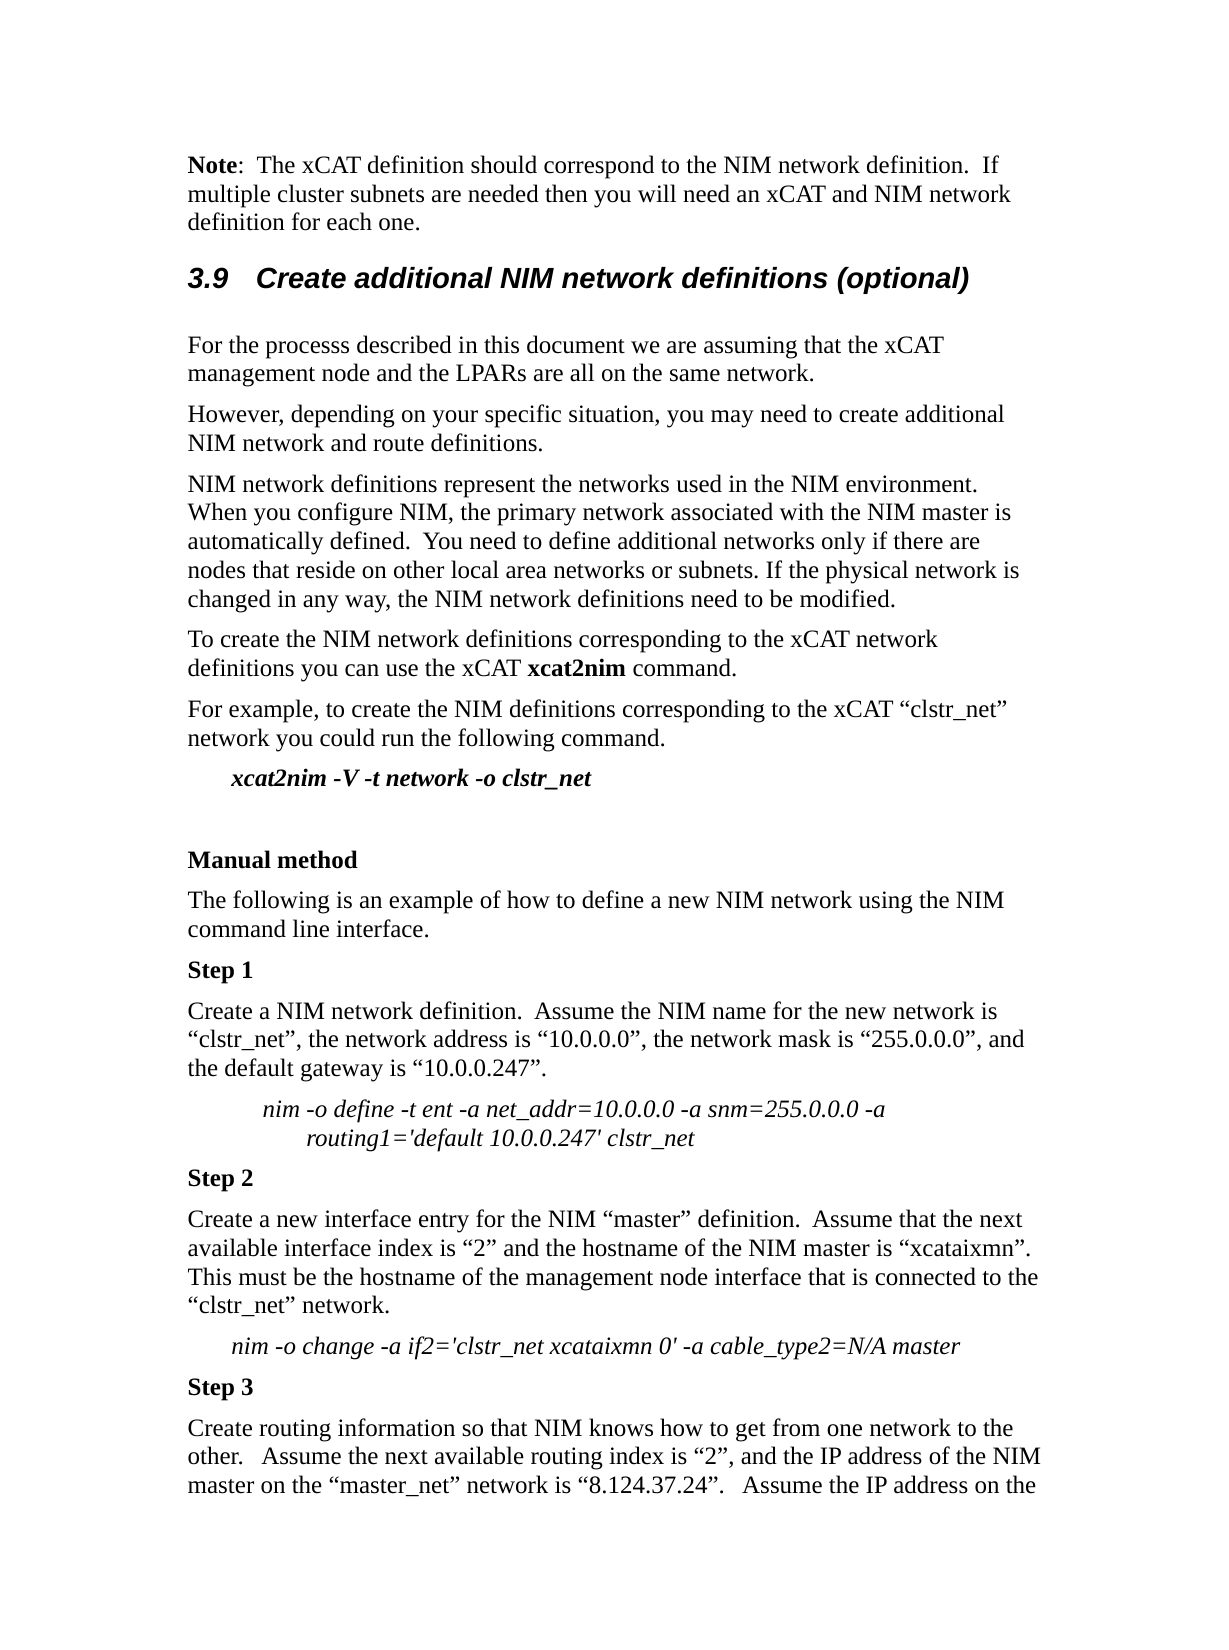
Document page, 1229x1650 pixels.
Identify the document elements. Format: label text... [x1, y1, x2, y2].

text Create routing information so that NIM knows how to get from one network to the other. Assume the next available routing index is “2”, and the IP address of the NIM master on the “master_net” network is “8.124.37.24”. Assume the IP address on the [187, 1413, 1041, 1499]
text Step 2 [187, 1163, 1041, 1192]
text To create the NIM network definitions corresponding to the xCAT network definitions you can use the xCAT xcat2nim command. [187, 624, 1041, 682]
text The following is an example of how to define a new NIM network using the NIM command line interface. [187, 886, 1041, 943]
text nim -o change -a if2='clstr_net xcataixmn 0' -a cable_type2=N/A master [187, 1331, 1041, 1360]
text For example, to create the NIM definitions corresponding to the xCAT “clstr_net” network you could run the following command. [187, 694, 1041, 751]
text Note: The xCAT definition should correspond to the NIM network definition. If multiple cluster subnets are needed then you will need an xCAT and NIM network definition for each one. [187, 150, 1041, 236]
text xcat2nim -V -t network -o clstr_net [187, 763, 1041, 792]
text NIM network definitions represent the networks used in the NIM environment. When you configure NIM, the primary network associated with the NIM master is automatically defined. You need to define additional networks only if there are nodes that reside on other local area networks or subnets. If the physical network is changed in any way, the NIM network definitions need to be modified. [187, 469, 1041, 612]
text Create a NIM network definition. Assume the NIM name for the new network is “clstr_net”, the network address is “10.0.0.0”, the network mask is “255.0.0.0”, and the default gateway is “10.0.0.247”. [187, 996, 1041, 1082]
subtitle Create additional NIM network definitions (optional) [187, 261, 1041, 295]
text However, depending on your specific situation, you may need to create additional NIM network and route definitions. [187, 399, 1041, 457]
text Step 3 [187, 1372, 1041, 1401]
text Manual method [187, 845, 1041, 874]
text Create a new interface entry for the NIM “master” definition. Assume that the next available interface index is “2” and the hostname of the NIM master is “xcataixmn”. This must be the hostname of the management node interface that is connected to the “clstr_net” network. [187, 1204, 1041, 1319]
text nim -o define -t ent -a net_addr=10.0.0.0 -a snm=255.0.0.0 -a routing1='default 10.0.0.247' clstr_net [262, 1094, 1041, 1152]
text Step 1 [187, 955, 1041, 984]
text For the processs described in this document we are assuming that the xCAT management node and the LPARs are all on the same network. [187, 330, 1041, 387]
